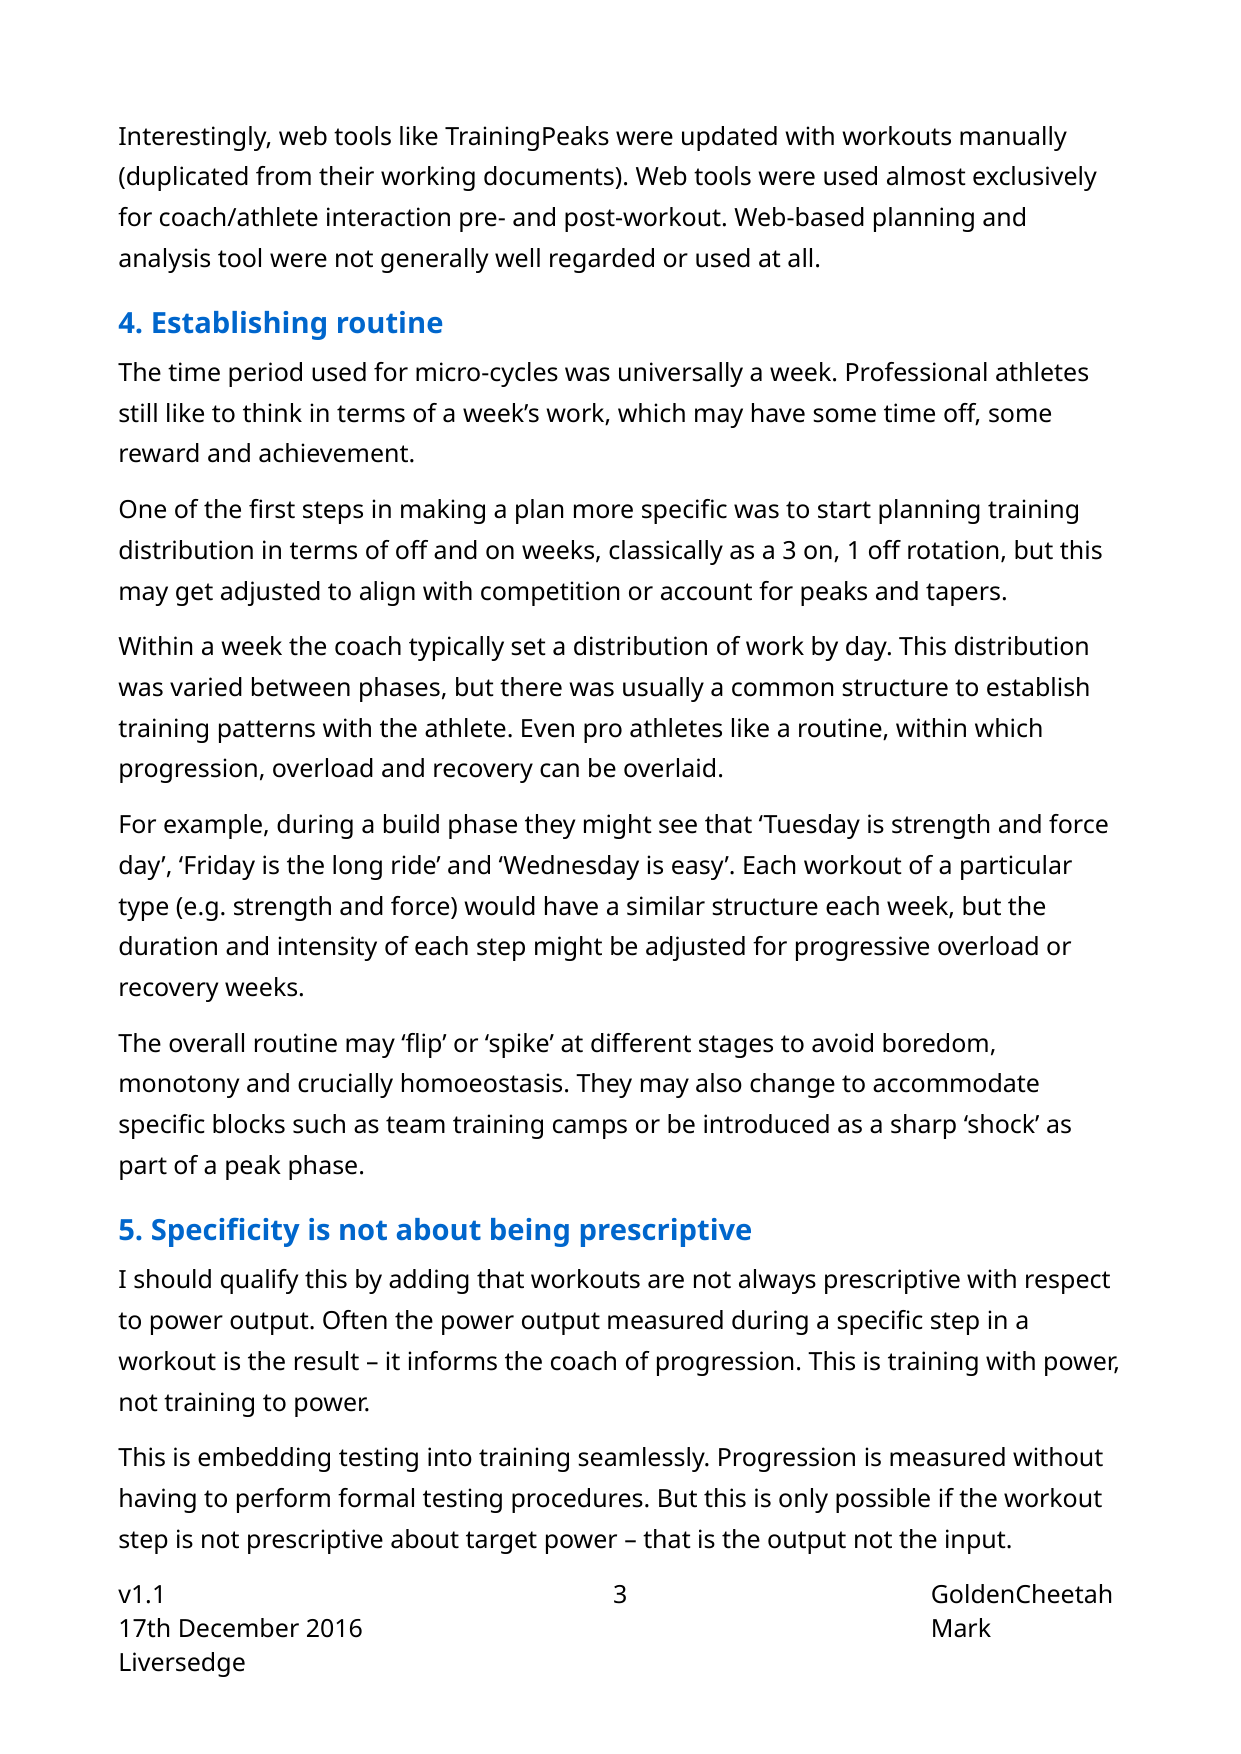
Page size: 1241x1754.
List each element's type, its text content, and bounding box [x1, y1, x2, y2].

subtitle 4. Establishing routine [118, 302, 1122, 342]
text This is embedding testing into training seamlessly. Progression is measured without having to perform formal testing procedures. But this is only possible if the workout step is not prescriptive about target power – that is the output not the input. [118, 1439, 1122, 1555]
text The overall routine may ‘flip’ or ‘spike’ at different stages to avoid boredom, monotony and crucially homoeostasis. They may also change to accommodate specific blocks such as team training camps or be introduced as a sharp ‘shock’ as part of a peak phase. [118, 1025, 1122, 1182]
text The time period used for micro-cycles was universally a week. Professional athletes still like to think in terms of a week’s work, which may have some time off, some reward and achievement. [118, 354, 1122, 470]
text For example, during a build phase they might see that ‘Tuesday is strength and force day’, ‘Friday is the long ride’ and ‘Wednesday is easy’. Each workout of a particular type (e.g. strength and force) would have a similar structure each week, but the duration and intensity of each step might be adjusted for progressive overload or recovery weeks. [118, 807, 1122, 1004]
text One of the first steps in making a plan more specific was to start planning training distribution in terms of off and on weeks, classically as a 3 on, 1 off rotation, but this may get adjusted to align with competition or account for peaks and tapers. [118, 492, 1122, 607]
text Interestingly, web tools like TrainingPeaks were updated with workouts manually (duplicated from their working documents). Web tools were used almost exclusively for coach/athlete interaction pre- and post-workout. Web-based planning and analysis tool were not generally well regarded or used at all. [118, 118, 1122, 275]
subtitle 5. Specificity is not about being prescriptive [118, 1209, 1122, 1249]
text I should qualify this by adding that workouts are not always prescriptive with respect to power output. Often the power output measured during a specific step in a workout is the result – it informs the coach of progression. This is training with power, not training to power. [118, 1262, 1122, 1418]
text Within a week the coach typically set a distribution of work by day. This distribution was varied between phases, but there was usually a common structure to establish training patterns with the athlete. Even pro athletes like a routine, within which progression, overload and recovery can be overlaid. [118, 629, 1122, 785]
